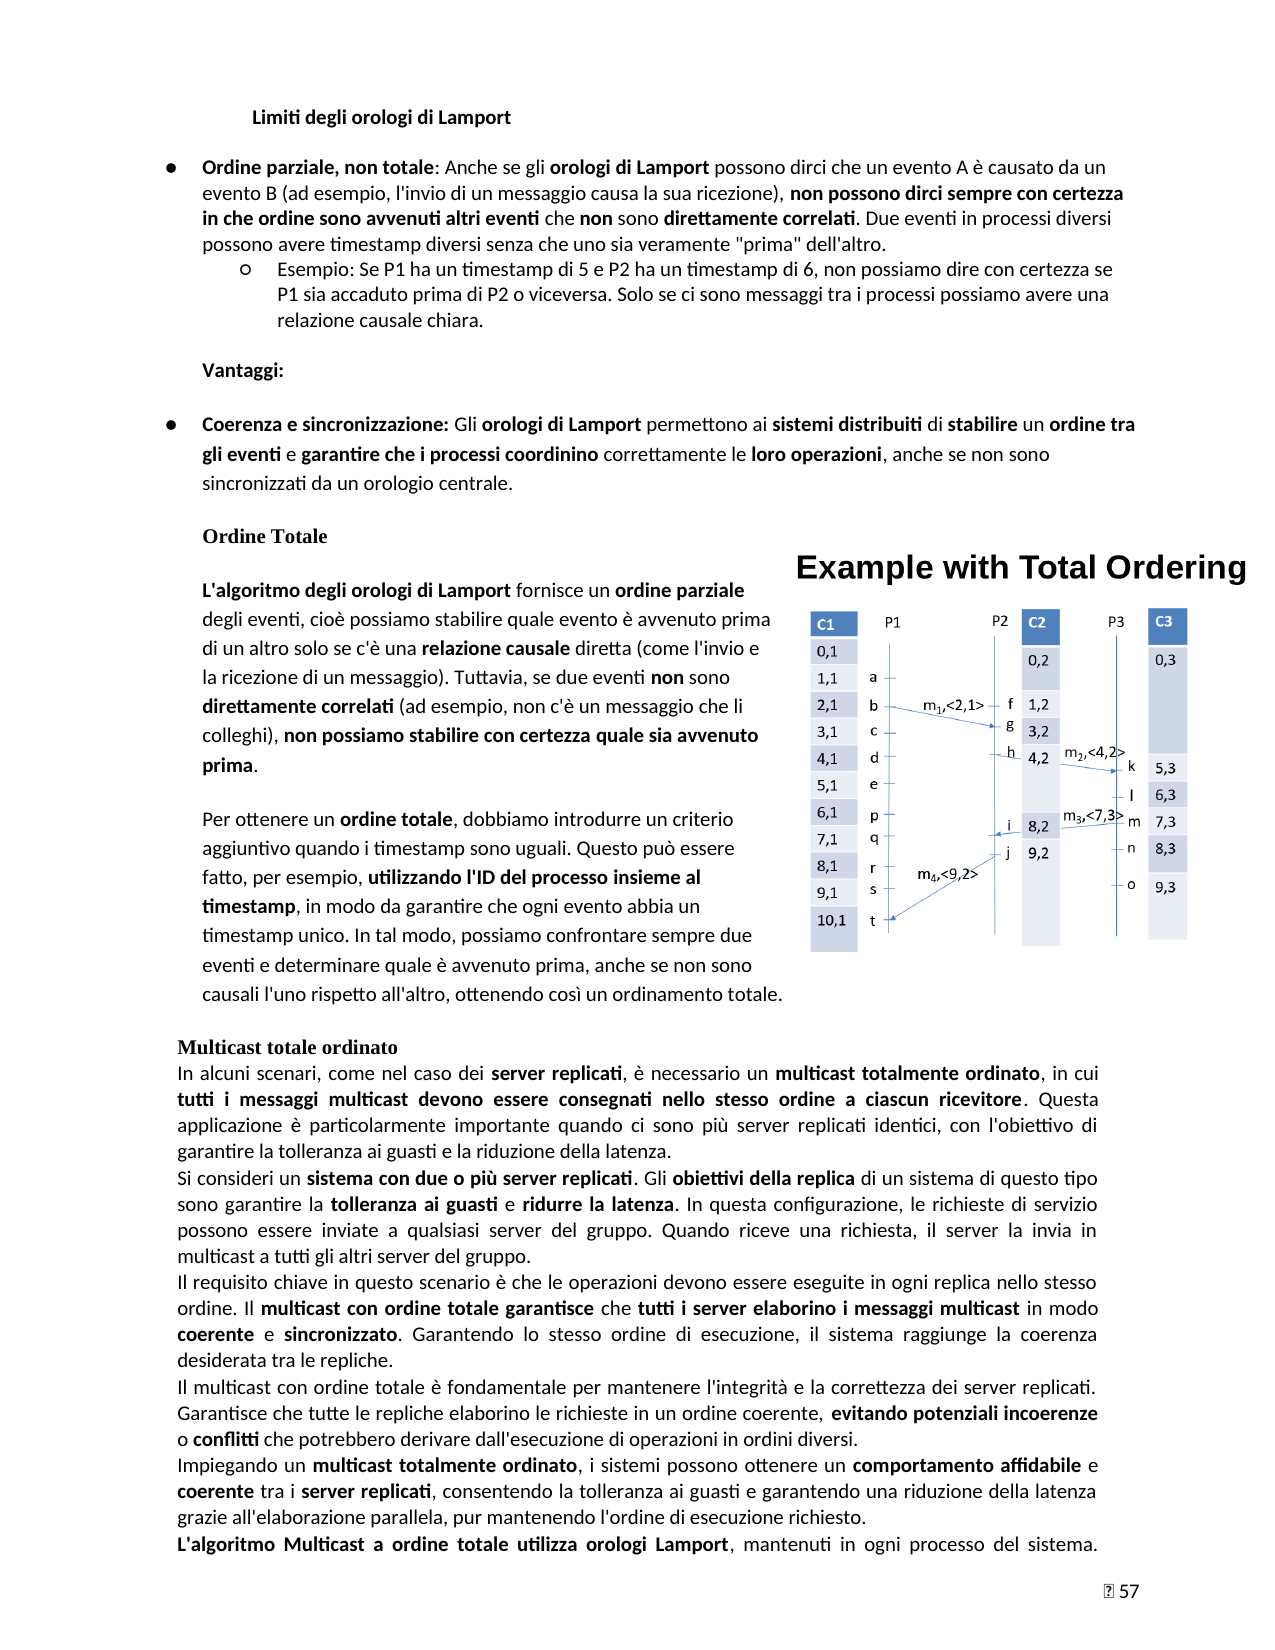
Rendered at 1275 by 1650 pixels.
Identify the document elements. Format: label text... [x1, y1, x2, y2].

text Il multicast con ordine totale è fondamentale per mantenere l'integrità e la correttezza dei server replicati. Garantisce che tutte le repliche elaborino le richieste in un ordine coerente, evitando potenziali incoerenze o conflitti che potrebbero derivare dall'esecuzione di operazioni in ordini diversi. [177, 1374, 1098, 1452]
picture [794, 553, 1247, 953]
text Per ottenere un ordine totale, dobbiamo introdurre un criterio aggiuntivo quando i timestamp sono uguali. Questo può essere fatto, per esempio, utilizzando l'ID del processo insieme al timestamp, in modo da garantire che ogni evento abbia un timestamp unico. In tal modo, possiamo confrontare sempre due eventi e determinare quale è avvenuto prima, anche se non sono causali l'uno rispetto all'altro, ottenendo così un ordinamento totale. [202, 806, 1139, 1006]
subtitle Limiti degli orologi di Lamport [177, 104, 1099, 129]
subtitle Vantaggi: [202, 357, 1139, 383]
text L'algoritmo degli orologi di Lamport fornisce un ordine parziale degli eventi, cioè possiamo stabilire quale evento è avvenuto prima di un altro solo se c'è una relazione causale diretta (come l'invio e la ricezione di un messaggio). Tuttavia, se due eventi non sono direttamente correlati (ad esempio, non c'è un messaggio che li colleghi), non possiamo stabilire con certezza quale sia avvenuto prima. [202, 577, 794, 777]
text Impiegando un multicast totalmente ordinato, i sistemi possono ottenere un comportamento affidabile e coerente tra i server replicati, consentendo la tolleranza ai guasti e garantendo una riduzione della latenza grazie all'elaborazione parallela, pur mantenendo l'ordine di esecuzione richiesto. [177, 1452, 1098, 1530]
list Coerenza e sincronizzazione: Gli orologi di Lamport permettono ai sistemi distribuiti di stabilire un ordine tra gli eventi e garantire che i processi coordinino correttamente le loro operazioni, anche se non sono sincronizzati da un orologio centrale. [164, 412, 1139, 495]
subtitle Ordine Totale [202, 524, 1139, 548]
list Esempio: Se P1 ha un timestamp di 5 e P2 ha un timestamp di 6, non possiamo dire con certezza se P1 sia accaduto prima di P2 o viceversa. Solo se ci sono messaggi tra i processi possiamo avere una relazione causale chiara. [239, 256, 1139, 332]
list Ordine parziale, non totale: Anche se gli orologi di Lamport possono dirci che un evento A è causato da un evento B (ad esempio, l'invio di un messaggio causa la sua ricezione), non possono dirci sempre con certezza in che ordine sono avvenuti altri eventi che non sono direttamente correlati. Due eventi in processi diversi possono avere timestamp diversi senza che uno sia veramente "prima" dell'altro. [164, 154, 1139, 256]
text L'algoritmo Multicast a ordine totale utilizza orologi Lamport, mantenuti in ogni processo del sistema. [177, 1531, 1098, 1556]
subtitle Multicast totale ordinato [177, 1035, 1139, 1059]
text Il requisito chiave in questo scenario è che le operazioni devono essere eseguite in ogni replica nello stesso ordine. Il multicast con ordine totale garantisce che tutti i server elaborino i messaggi multicast in modo coerente e sincronizzato. Garantendo lo stesso ordine di esecuzione, il sistema raggiunge la coerenza desiderata tra le repliche. [177, 1269, 1099, 1373]
text Si consideri un sistema con due o più server replicati. Gli obiettivi della replica di un sistema di questo tipo sono garantire la tolleranza ai guasti e ridurre la latenza. In questa configurazione, le richieste di servizio possono essere inviate a qualsiasi server del gruppo. Quando riceve una richiesta, il server la invia in multicast a tutti gli altri server del gruppo. [177, 1165, 1098, 1268]
text In alcuni scenari, come nel caso dei server replicati, è necessario un multicast totalmente ordinato, in cui tutti i messaggi multicast devono essere consegnati nello stesso ordine a ciascun ricevitore. Questa applicazione è particolarmente importante quando ci sono più server replicati identici, con l'obiettivo di garantire la tolleranza ai guasti e la riduzione della latenza. [177, 1060, 1099, 1164]
